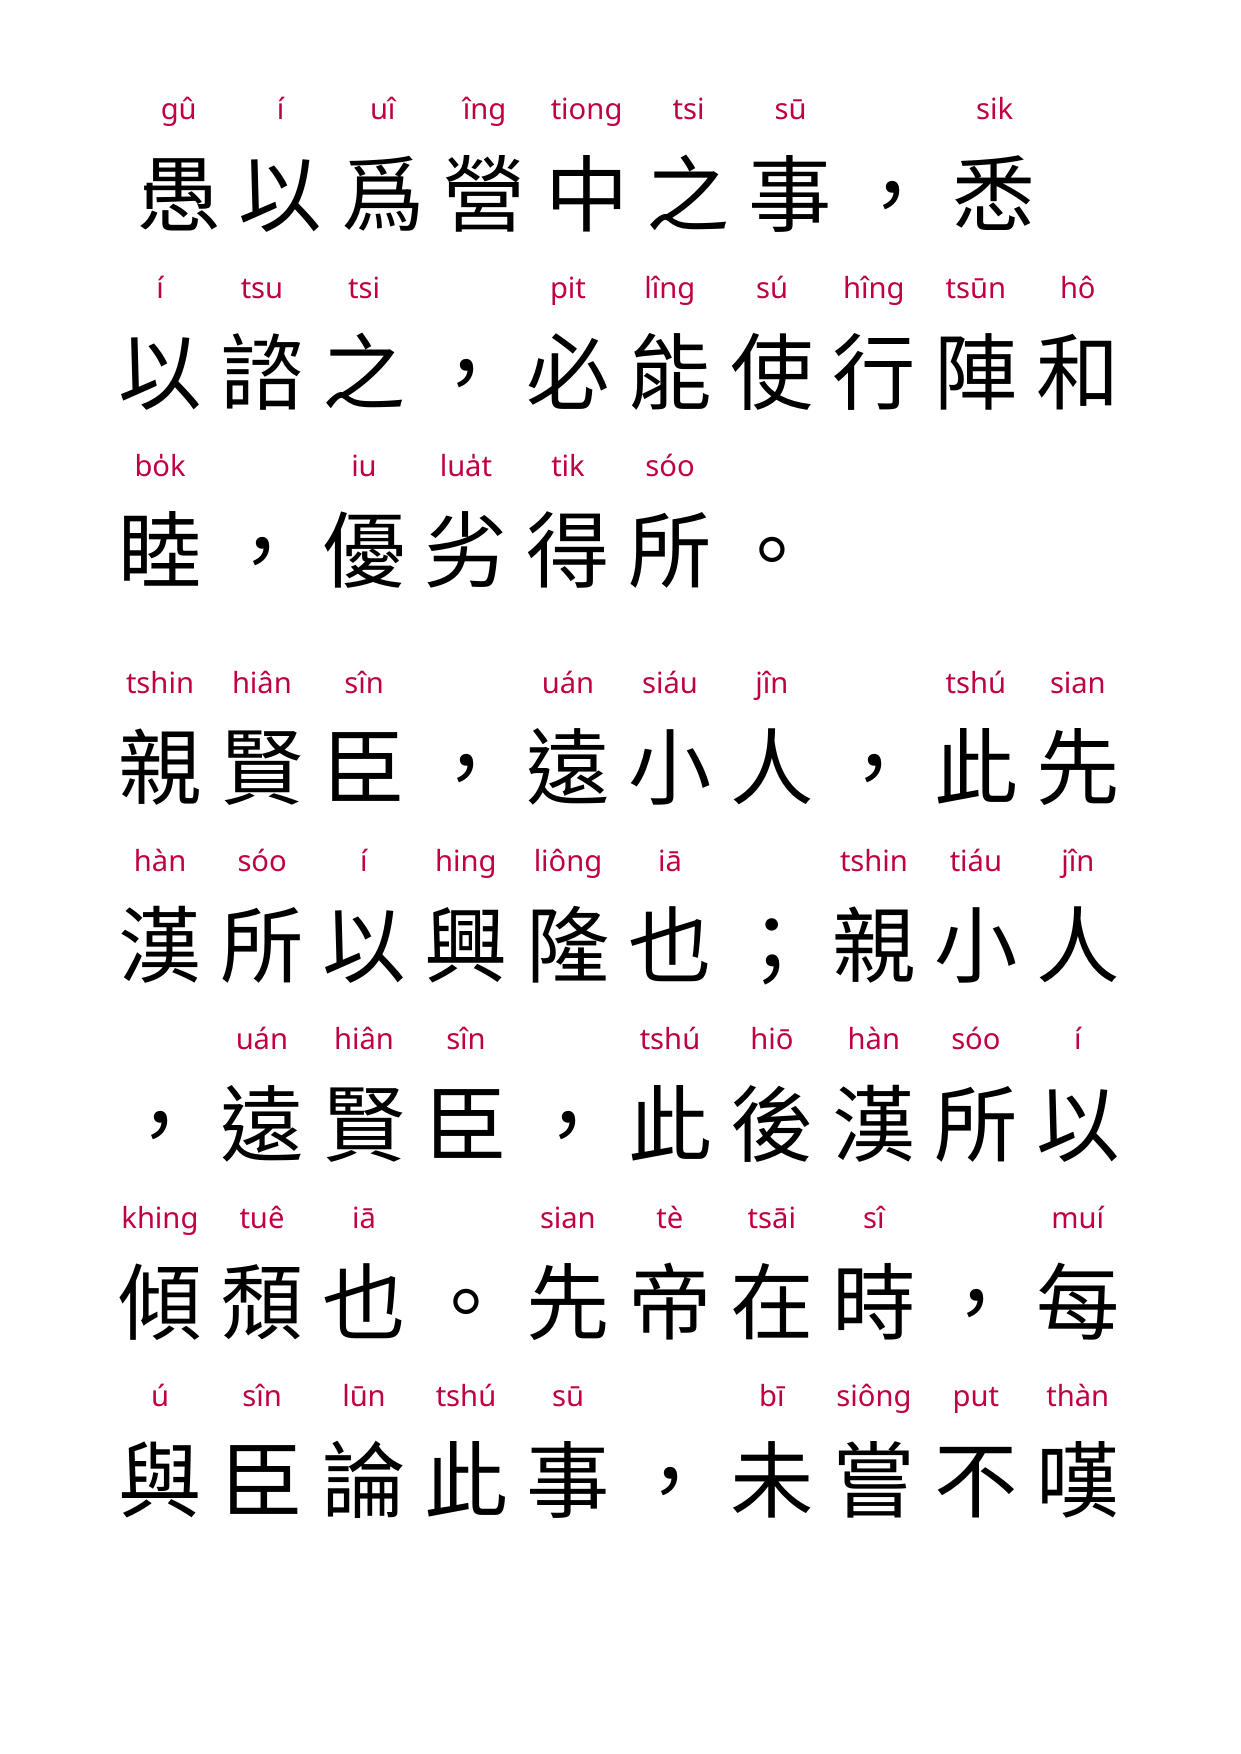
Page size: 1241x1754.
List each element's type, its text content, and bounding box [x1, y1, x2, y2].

text 親tshin 賢hiân 臣sîn ， 遠uán 小siáu 人jîn ， 此tshú 先sian 漢hàn 所sóo 以í 興hing 隆liông 也iā ； 親tshin 小tiáu 人jîn ， 遠uán 賢hiân 臣sîn ， 此tshú 後hiō 漢hàn 所sóo 以í 傾khing 頹tuê 也iā 。 先sian 帝tè 在tsāi 時sî ， 每muí 與ú 臣sîn 論lūn 此tshú 事sū ， 未bī 嘗siông 不put 嘆thàn 息sik 痛thòng 恨hūn 於î 桓hîng 、 靈lîng 也iā 。 侍sī 中tiong 、 尚siōng 書su 、 長tióng 史sú 、 參tsham 軍kun ， 此tshú 悉sik 貞tsing 良liông 死sú 節tsiat 之tsi 臣sîn ， 願guān 陛pè 下hā 親tshin 之tsi 、 信sìn 之tsi ， 則tsik 漢hàn 室sik 之tsi 隆liông ， 可khó 計kè 日jit 而jî 待thāi 也iā 。 [118, 662, 1122, 1536]
text 將tsiàng 軍kun 向hiòng 寵thióng ， 性sìng 行hîng 淑siok 均kun ， 曉hiáu 暢thiòng 軍kun 事sū ， 試tshì 用iōng 於î 昔sik 日jit ， 先sian 帝tè 稱tshing 之tsi 曰ua̍t “ 能lîng ” ， 是sī 以í 衆tsiòng 議gī 舉kí 寵thióng 爲uî 督tok ： 愚gû 以í 爲uî 營îng 中tiong 之tsi 事sū ， 悉sik 以í 諮tsu 之tsi ， 必pit 能lîng 使sú 行hîng 陣tsūn 和hô 睦bo̍k ， 優iu 劣lua̍t 得tik 所sóo 。 [118, 88, 1122, 606]
